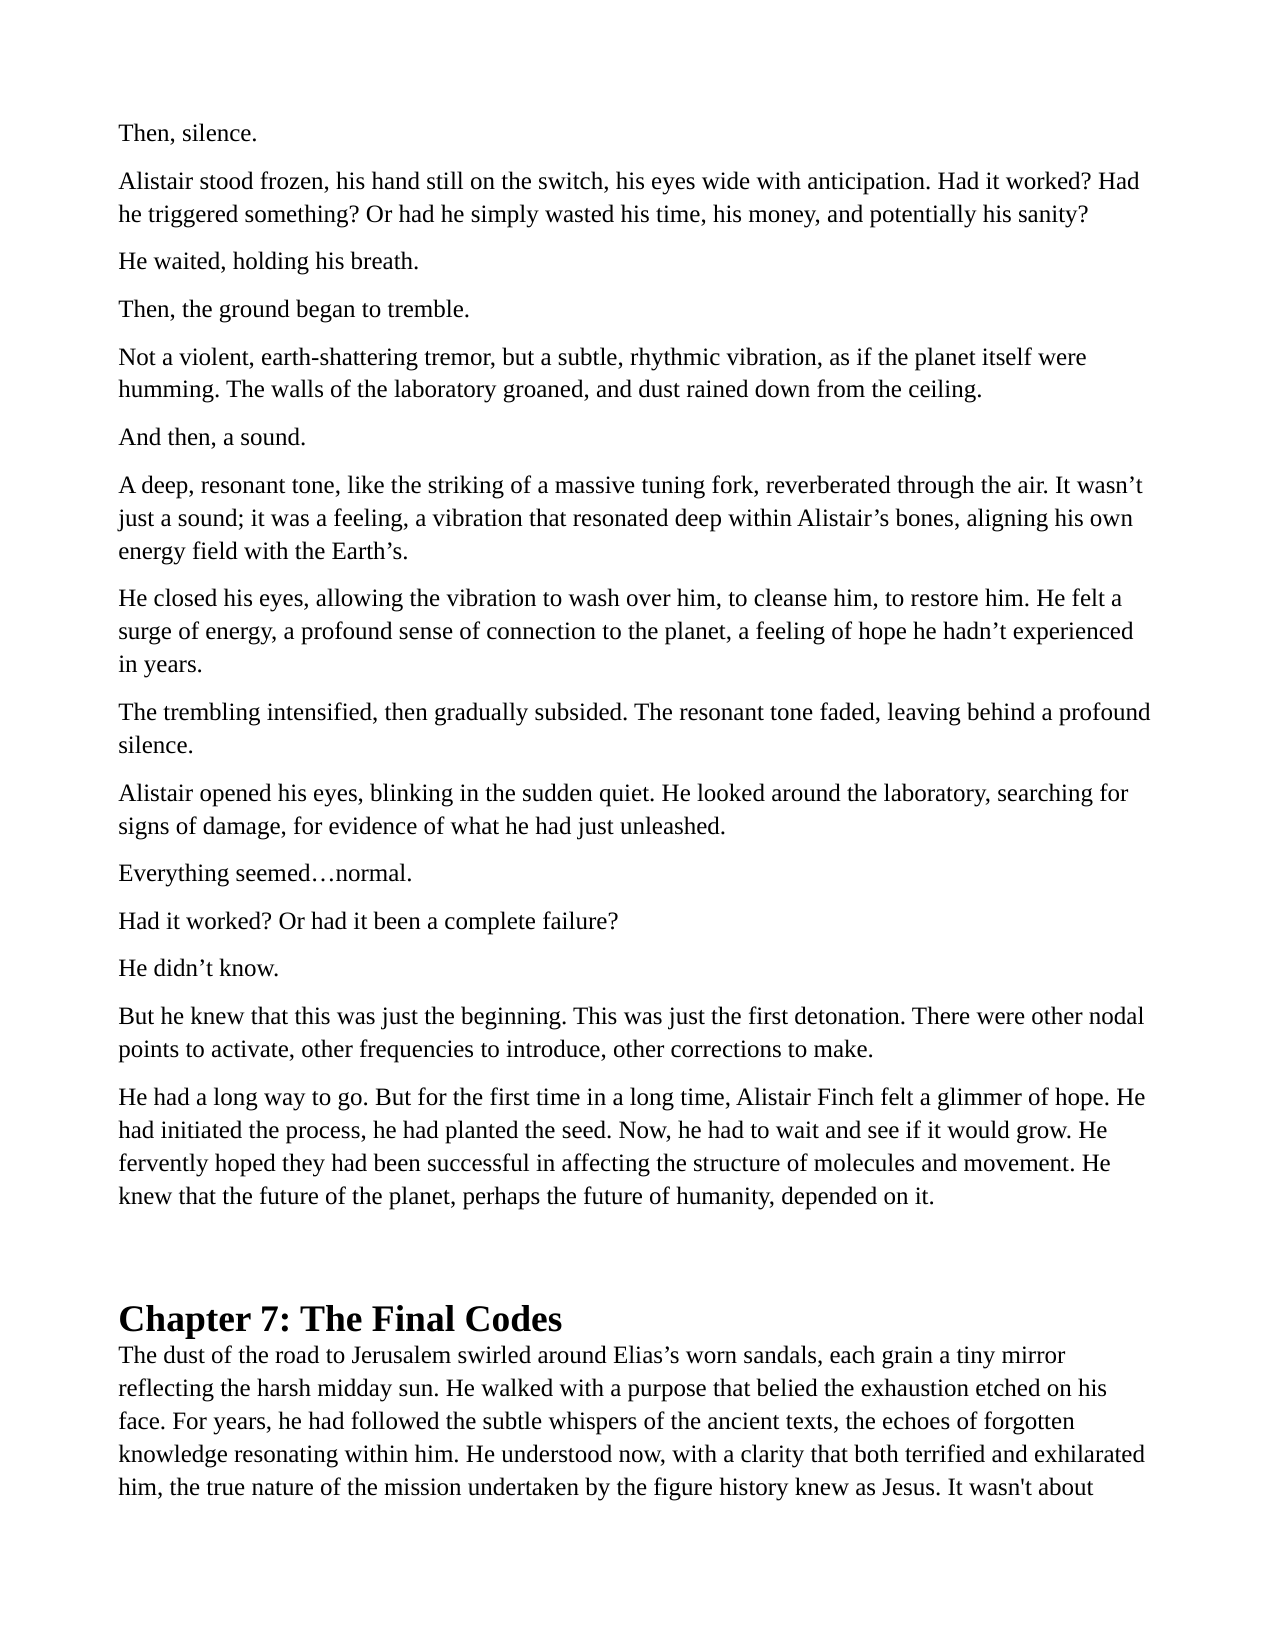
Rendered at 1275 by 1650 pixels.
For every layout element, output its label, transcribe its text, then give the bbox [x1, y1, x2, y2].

text The dust of the road to Jerusalem swirled around Elias’s worn sandals, each grain a tiny mirror reflecting the harsh midday sun. He walked with a purpose that belied the exhaustion etched on his face. For years, he had followed the subtle whispers of the ancient texts, the echoes of forgotten knowledge resonating within him. He understood now, with a clarity that both terrified and exhilarated him, the true nature of the mission undertaken by the figure history knew as Jesus. It wasn't about [118, 1340, 1157, 1501]
text He waited, holding his breath. [118, 246, 1157, 275]
text But he knew that this was just the beginning. This was just the first detonation. There were other nodal points to activate, other frequencies to introduce, other corrections to make. [118, 1001, 1157, 1063]
text He had a long way to go. But for the first time in a long time, Alistair Finch felt a glimmer of hope. He had initiated the process, he had planted the seed. Now, he had to wait and see if it would grow. He fervently hoped they had been successful in affecting the structure of molecules and movement. He knew that the future of the planet, perhaps the future of humanity, depended on it. [118, 1082, 1157, 1209]
text And then, a sound. [118, 422, 1157, 451]
text Not a violent, earth-shattering tremor, but a subtle, rhythmic vibration, as if the planet itself were humming. The walls of the laboratory groaned, and dust rained down from the ceiling. [118, 342, 1157, 403]
text Then, the ground began to tremble. [118, 294, 1157, 323]
text A deep, resonant tone, like the striking of a massive tuning fork, reverberated through the air. It wasn’t just a sound; it was a feeling, a vibration that resonated deep within Alistair’s bones, aligning his own energy field with the Earth’s. [118, 470, 1157, 564]
text Everything seemed…normal. [118, 858, 1157, 887]
text Then, silence. [118, 118, 1157, 147]
text The trembling intensified, then gradually subsided. The resonant tone faded, leaving behind a profound silence. [118, 697, 1157, 759]
text He closed his eyes, allowing the vibration to wash over him, to cleanse him, to restore him. He felt a surge of energy, a profound sense of connection to the planet, a feeling of hope he hadn’t experienced in years. [118, 583, 1157, 678]
text He didn’t know. [118, 953, 1157, 982]
subtitle Chapter 7: The Final Codes [118, 1297, 1157, 1340]
text Alistair stood frozen, his hand still on the switch, his eyes wide with anticipation. Had it worked? Had he triggered something? Or had he simply wasted his time, his money, and potentially his sanity? [118, 166, 1157, 227]
text Alistair opened his eyes, blinking in the sudden quiet. He looked around the laboratory, searching for signs of damage, for evidence of what he had just unleashed. [118, 778, 1157, 839]
text Had it worked? Or had it been a complete failure? [118, 906, 1157, 935]
